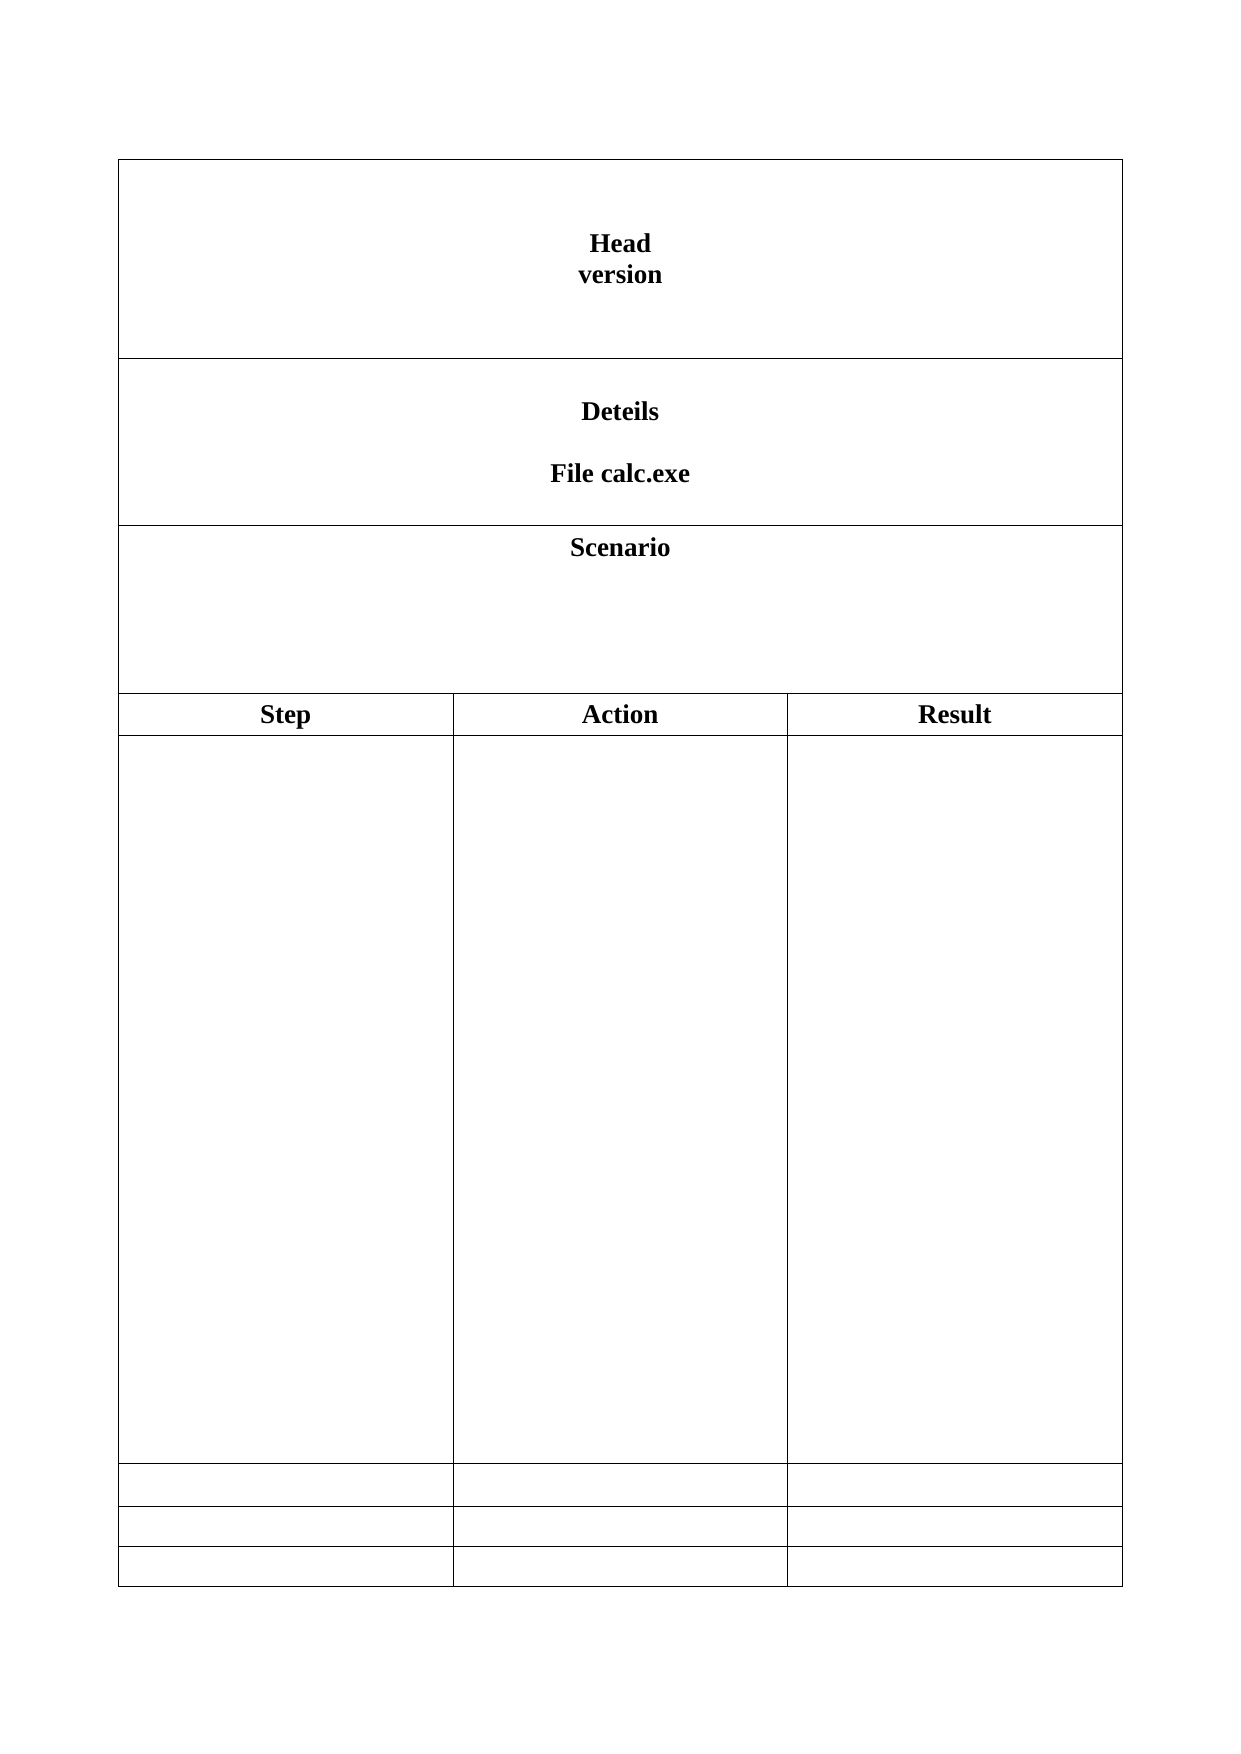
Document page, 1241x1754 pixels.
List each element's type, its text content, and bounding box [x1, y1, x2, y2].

table_cell [788, 736, 1122, 1463]
table_cell [119, 1464, 453, 1506]
table_header Head version [119, 160, 1122, 358]
table_cell [454, 1464, 787, 1506]
table_cell [119, 1507, 453, 1546]
table_cell Deteils File calc.exe [119, 359, 1122, 525]
table_cell Step [119, 694, 453, 735]
table_cell [454, 1507, 787, 1546]
table_cell [788, 1507, 1122, 1546]
table_cell Scenario [119, 526, 1122, 692]
table_cell [119, 1547, 453, 1586]
table_cell Action [454, 694, 787, 735]
table_cell [788, 1547, 1122, 1586]
table_cell [119, 736, 453, 1463]
table_cell [788, 1464, 1122, 1506]
table_cell [454, 1547, 787, 1586]
table_cell [454, 736, 787, 1463]
table_cell Result [788, 694, 1122, 735]
